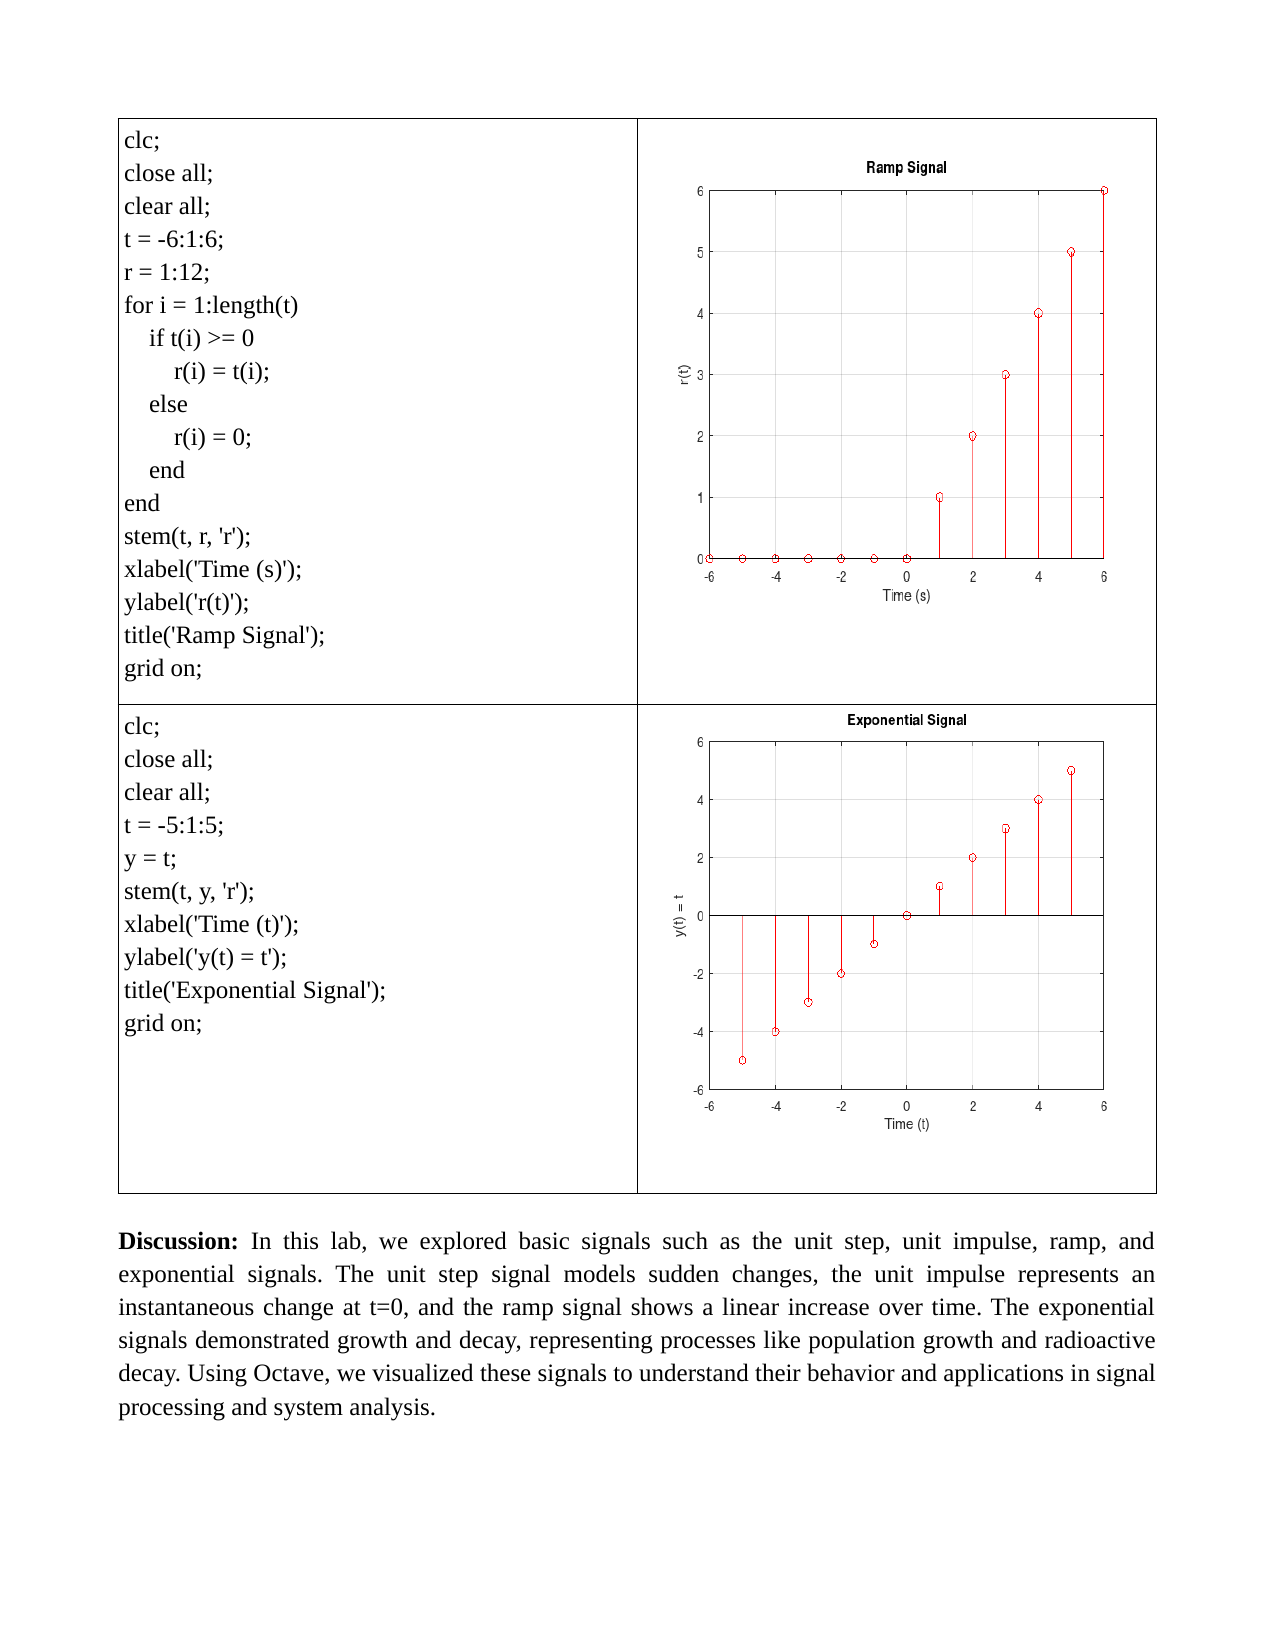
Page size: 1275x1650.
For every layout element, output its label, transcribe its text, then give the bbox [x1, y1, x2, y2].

picture [643, 157, 1152, 609]
table_cell clc; close all; clear all; t = -5:1:5; y = t; stem(t, y, 'r'); xlabel('Time (t)'); ylabel('y(t) = t'); title('Exponential Signal'); grid on; [119, 705, 637, 1192]
table_cell clc; close all; clear all; t = -6:1:6; r = 1:12; for i = 1:length(t) if t(i) >= 0 r(i) = t(i); else r(i) = 0; end end stem(t, r, 'r'); xlabel('Time (s)'); ylabel('r(t)'); title('Ramp Signal'); grid on; [119, 119, 637, 704]
text Discussion: In this lab, we explored basic signals such as the unit step, unit impulse, ramp, and exponential signals. The unit step signal models sudden changes, the unit impulse represents an instantaneous change at t=0, and the ramp signal shows a linear increase over time. The exponential signals demonstrated growth and decay, representing processes like population growth and radioactive decay. Using Octave, we visualized these signals to understand their behavior and applications in signal processing and system analysis. [118, 1226, 1157, 1420]
table_cell [638, 705, 1156, 1192]
table_cell [638, 119, 1156, 704]
picture [643, 710, 1152, 1137]
